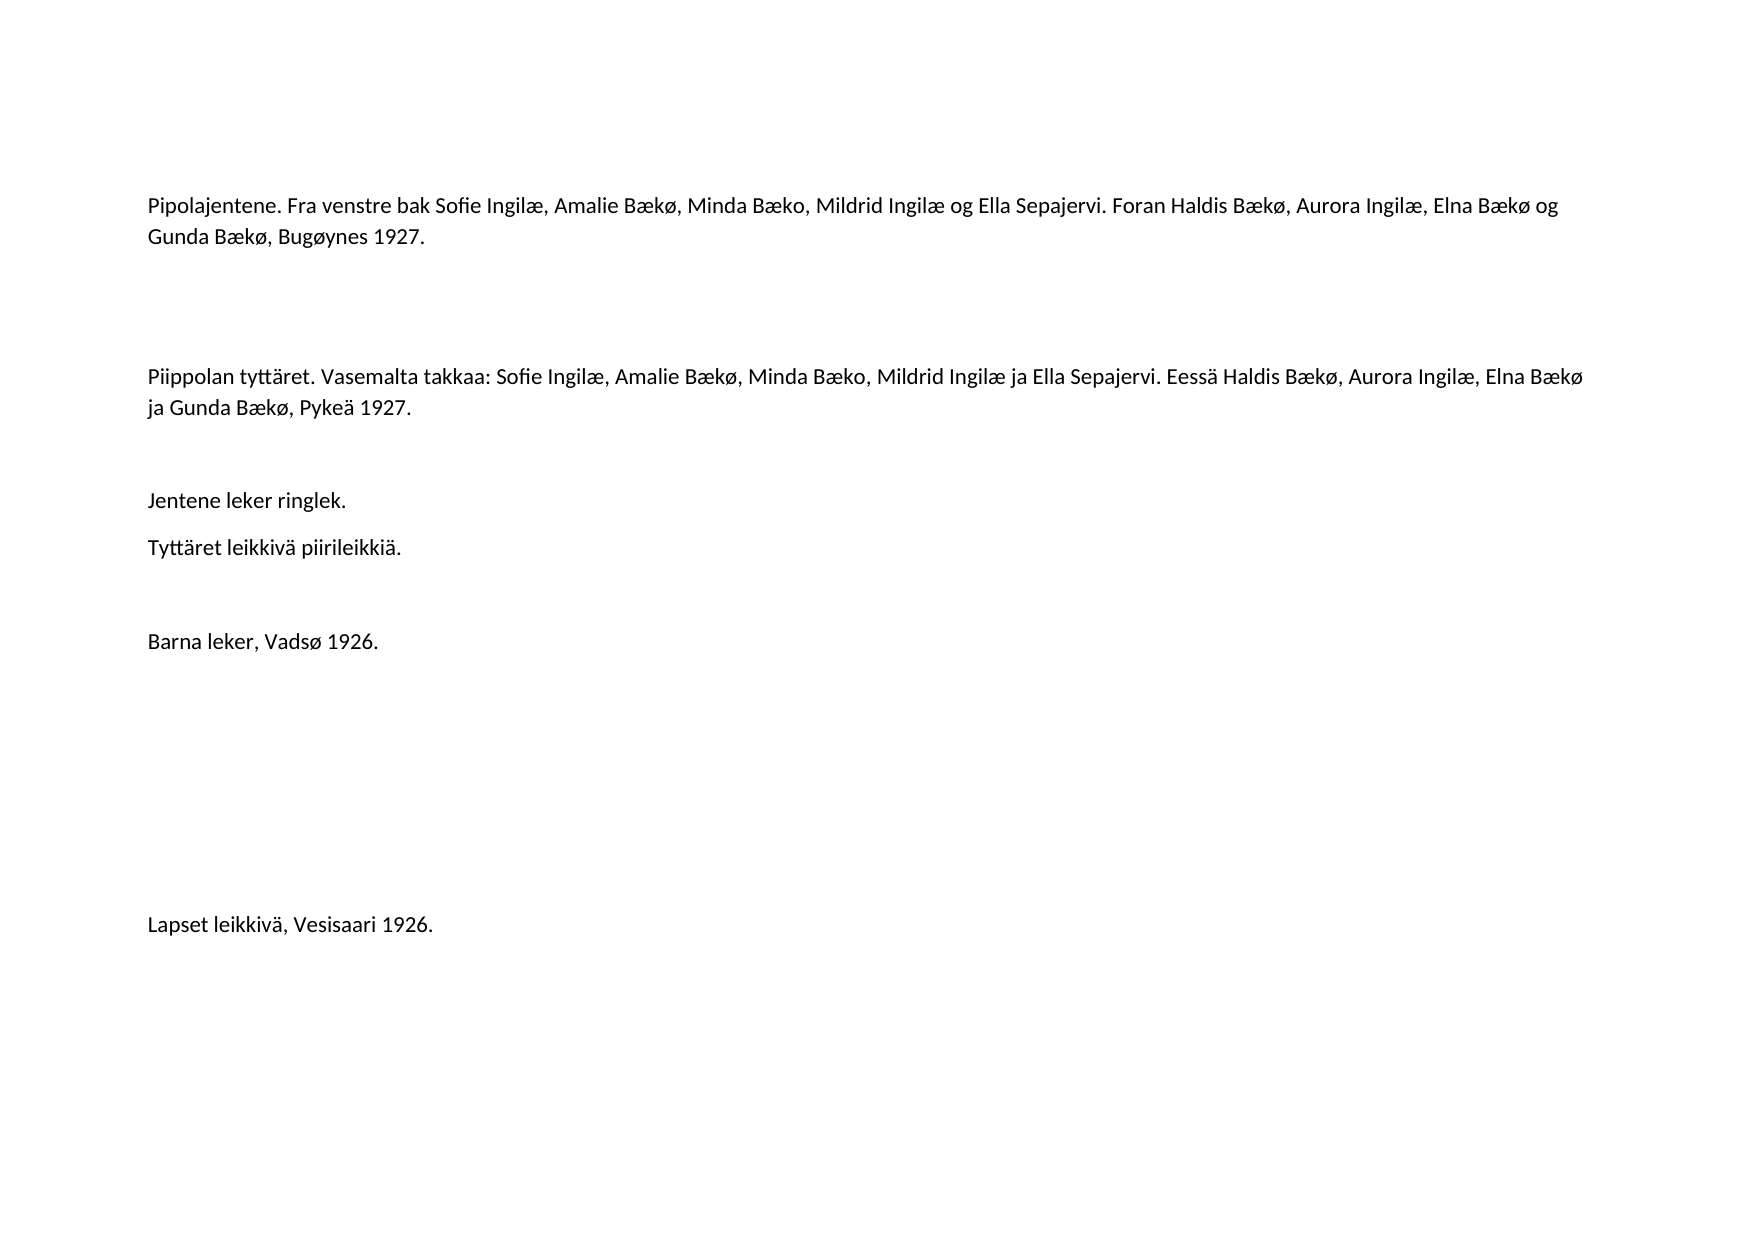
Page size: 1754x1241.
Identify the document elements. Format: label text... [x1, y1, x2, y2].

text Tyttäret leikkivä piirileikkiä. [148, 533, 1606, 561]
text Jentene leker ringlek. [148, 486, 1606, 514]
text Piippolan tyttäret. Vasemalta takkaa: Sofie Ingilæ, Amalie Bækø, Minda Bæko, Mildrid Ingilæ ja Ella Sepajervi. Eessä Haldis Bækø, Aurora Ingilæ, Elna Bækø ja Gunda Bækø, Pykeä 1927. [148, 362, 1606, 421]
text Barna leker, Vadsø 1926. [148, 627, 1606, 655]
text Lapset leikkivä, Vesisaari 1926. Mus., Helsinki 1926 3490 s. 188 VII: 4 [148, 908, 1606, 939]
text Pipolajentene. Fra venstre bak Sofie Ingilæ, Amalie Bækø, Minda Bæko, Mildrid Ingilæ og Ella Sepajervi. Foran Haldis Bækø, Aurora Ingilæ, Elna Bækø og Gunda Bækø, Bugøynes 1927. [148, 192, 1606, 250]
